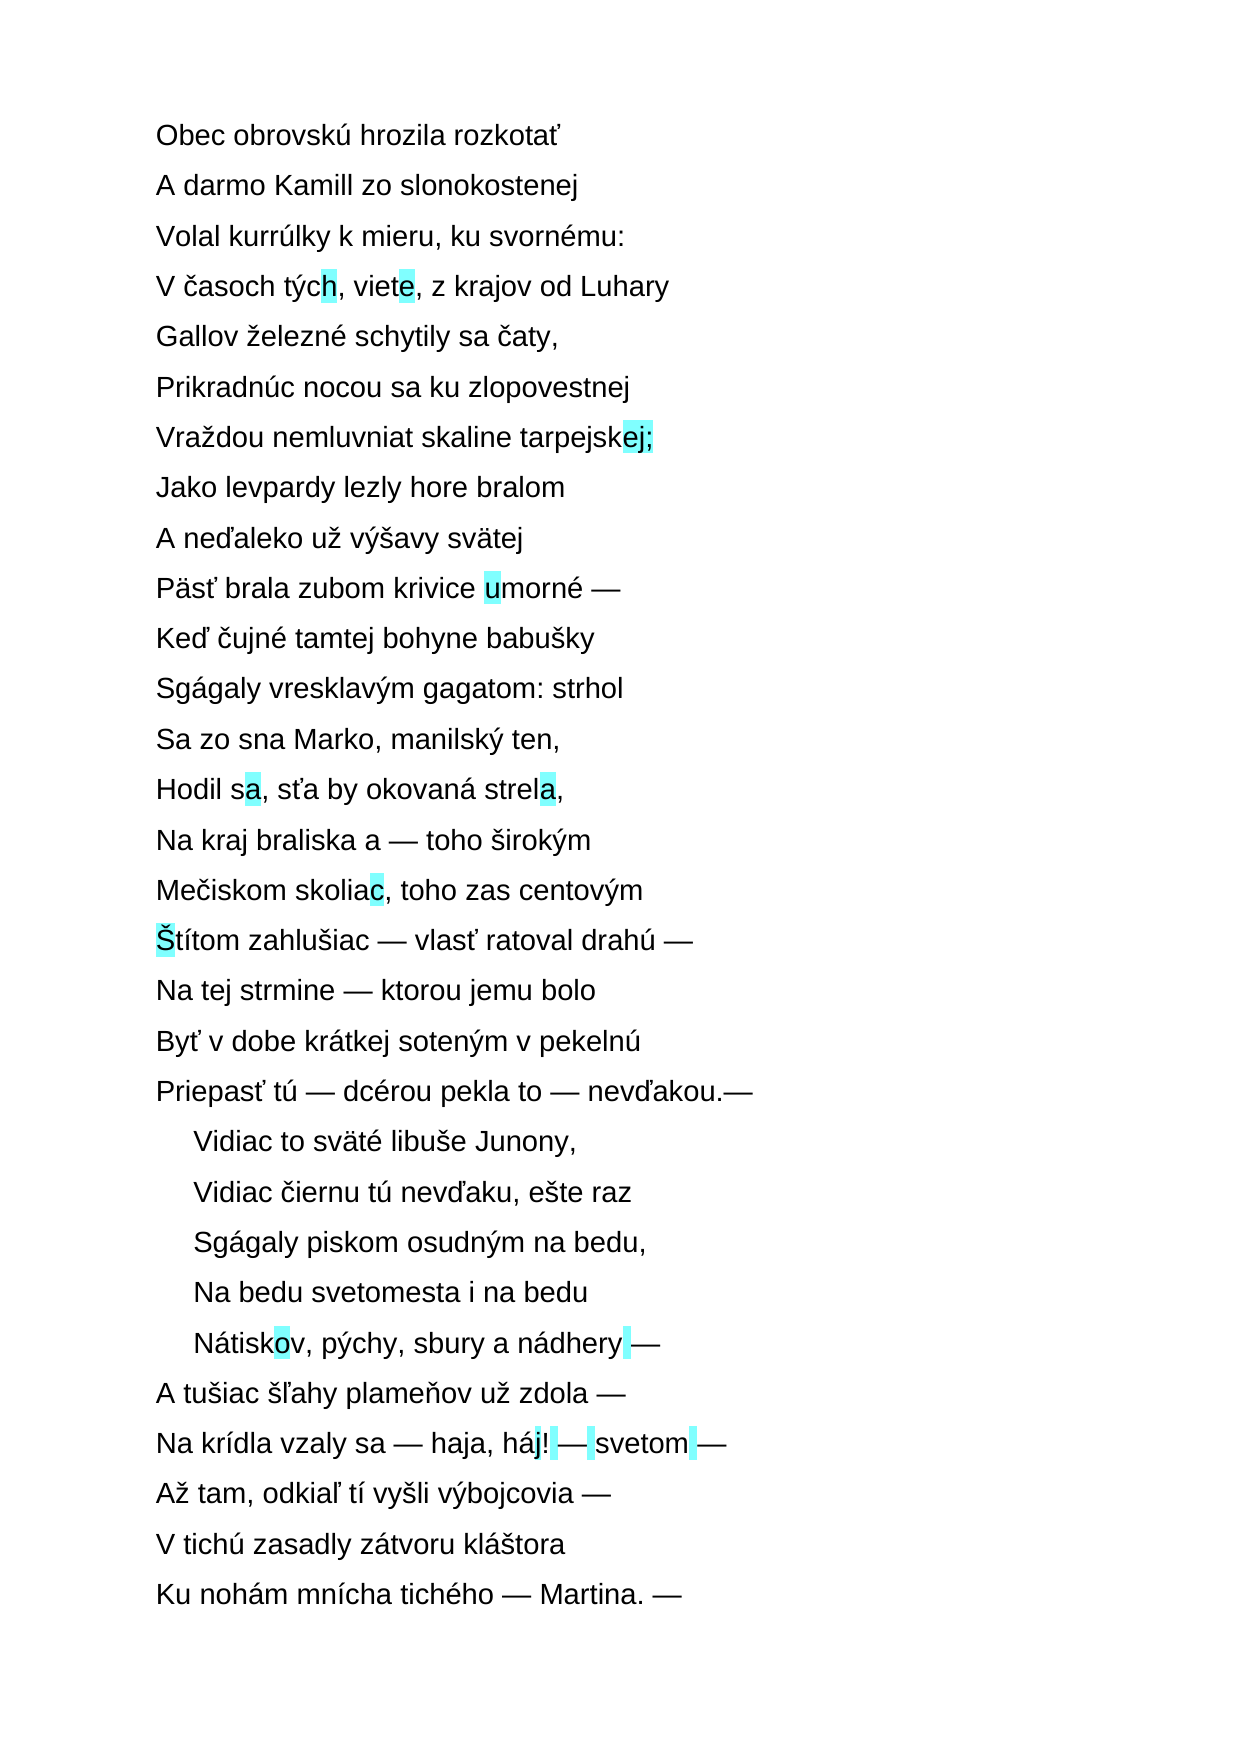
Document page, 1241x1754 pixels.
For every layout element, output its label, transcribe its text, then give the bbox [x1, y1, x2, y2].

text Gallov železné schytily sa čaty, [156, 319, 1084, 353]
text Na krídla vzaly sa — haja, háj! — svetom — [156, 1426, 1084, 1460]
text Vraždou nemluvniat skaline tarpejskej; [156, 420, 1084, 453]
text Vidiac to sväté libuše Junony, [156, 1124, 1084, 1158]
text Volal kurrúlky k mieru, ku svornému: [156, 219, 1084, 252]
text V tichú zasadly zátvoru kláštora [156, 1527, 1084, 1560]
text A neďaleko už výšavy svätej [156, 521, 1084, 554]
text Sgágaly vresklavým gagatom: strhol [156, 672, 1084, 705]
text Jako levpardy lezly hore bralom [156, 470, 1084, 504]
text Päsť brala zubom krivice umorné — [156, 571, 1084, 604]
text Vidiac čiernu tú nevďaku, ešte raz [156, 1175, 1084, 1208]
text Až tam, odkiaľ tí vyšli výbojcovia — [156, 1477, 1084, 1510]
text Byť v dobe krátkej soteným v pekelnú [156, 1024, 1084, 1057]
text Keď čujné tamtej bohyne babušky [156, 621, 1084, 655]
text Sgágaly piskom osudným na bedu, [156, 1225, 1084, 1258]
text V časoch tých, viete, z krajov od Luhary [156, 269, 1084, 303]
text Štítom zahlušiac — vlasť ratoval drahú — [156, 923, 1084, 957]
text Obec obrovskú hrozila rozkotať [156, 118, 1084, 152]
text Nátiskov, pýchy, sbury a nádhery — [156, 1326, 1084, 1359]
text Mečiskom skoliac, toho zas centovým [156, 873, 1084, 906]
text Na kraj braliska a — toho širokým [156, 822, 1084, 856]
text Priepasť tú — dcérou pekla to — nevďakou.— [156, 1074, 1084, 1108]
text Na bedu svetomesta i na bedu [156, 1275, 1084, 1309]
text Na tej strmine — ktorou jemu bolo [156, 973, 1084, 1007]
text Hodil sa, sťa by okovaná strela, [156, 772, 1084, 806]
text Sa zo sna Marko, manilský ten, [156, 722, 1084, 755]
text A tušiac šľahy plameňov už zdola — [156, 1376, 1084, 1409]
text A darmo Kamill zo slonokostenej [156, 168, 1084, 202]
text Prikradnúc nocou sa ku zlopovestnej [156, 370, 1084, 403]
text Ku nohám mnícha tichého — Martina. — [156, 1577, 1084, 1611]
